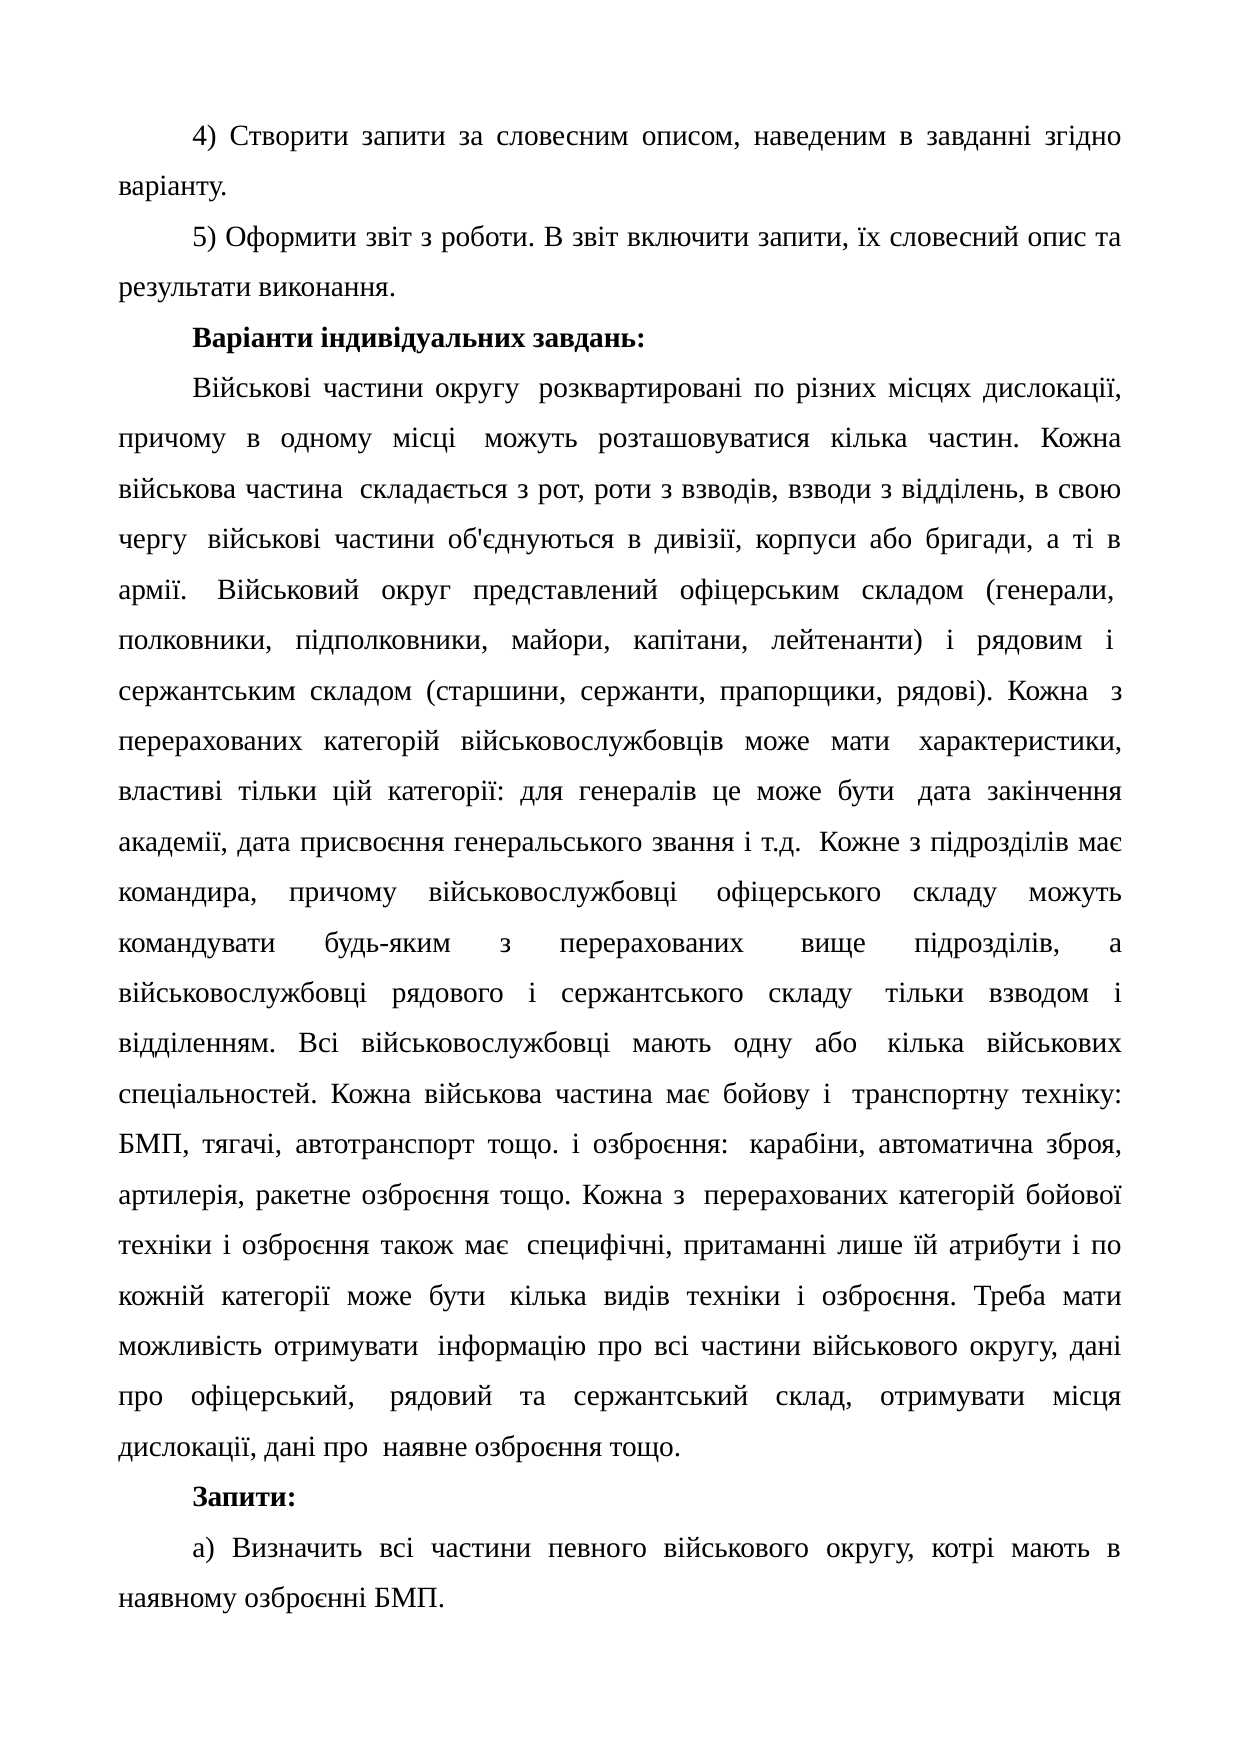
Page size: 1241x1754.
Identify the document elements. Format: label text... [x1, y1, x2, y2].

text Запити: [118, 1479, 1122, 1513]
text Варіанти індивідуальних завдань: [118, 320, 1122, 353]
text Військові частини округу розквартировані по різних місцях дислокації, причому в одному місці можуть розташовуватися кілька частин. Кожна військова частина складається з рот, роти з взводів, взводи з відділень, в свою чергу військові частини об'єднуються в дивізії, корпуси або бригади, а ті в армії. Військовий округ представлений офіцерським складом (генерали, полковники, підполковники, майори, капітани, лейтенанти) і рядовим і сержантським складом (старшини, сержанти, прапорщики, рядові). Кожна з перерахованих категорій військовослужбовців може мати характеристики, властиві тільки цій категорії: для генералів це може бути дата закінчення академії, дата присвоєння генеральського звання і т.д. Кожне з підрозділів має командира, причому військовослужбовці офіцерського складу можуть командувати будь-яким з перерахованих вище підрозділів, а військовослужбовці рядового і сержантського складу тільки взводом і відділенням. Всі військовослужбовці мають одну або кілька військових спеціальностей. Кожна військова частина має бойову і транспортну техніку: БМП, тягачі, автотранспорт тощо. і озброєння: карабіни, автоматична зброя, артилерія, ракетне озброєння тощо. Кожна з перерахованих категорій бойової техніки і озброєння також має специфічні, притаманні лише їй атрибути і по кожній категорії може бути кілька видів техніки і озброєння. Треба мати можливість отримувати інформацію про всі частини військового округу, дані про офіцерський, рядовий та сержантський склад, отримувати місця дислокації, дані про наявне озброєння тощо. [118, 370, 1122, 1463]
text 4) Створити запити за словесним описом, наведеним в завданні згідно варіанту. [118, 118, 1122, 202]
text а) Визначить всі частини певного військового округу, котрі мають в наявному озброєнні БМП. [118, 1530, 1122, 1614]
text 5) Оформити звіт з роботи. В звіт включити запити, їх словесний опис та результати виконання. [118, 219, 1122, 303]
